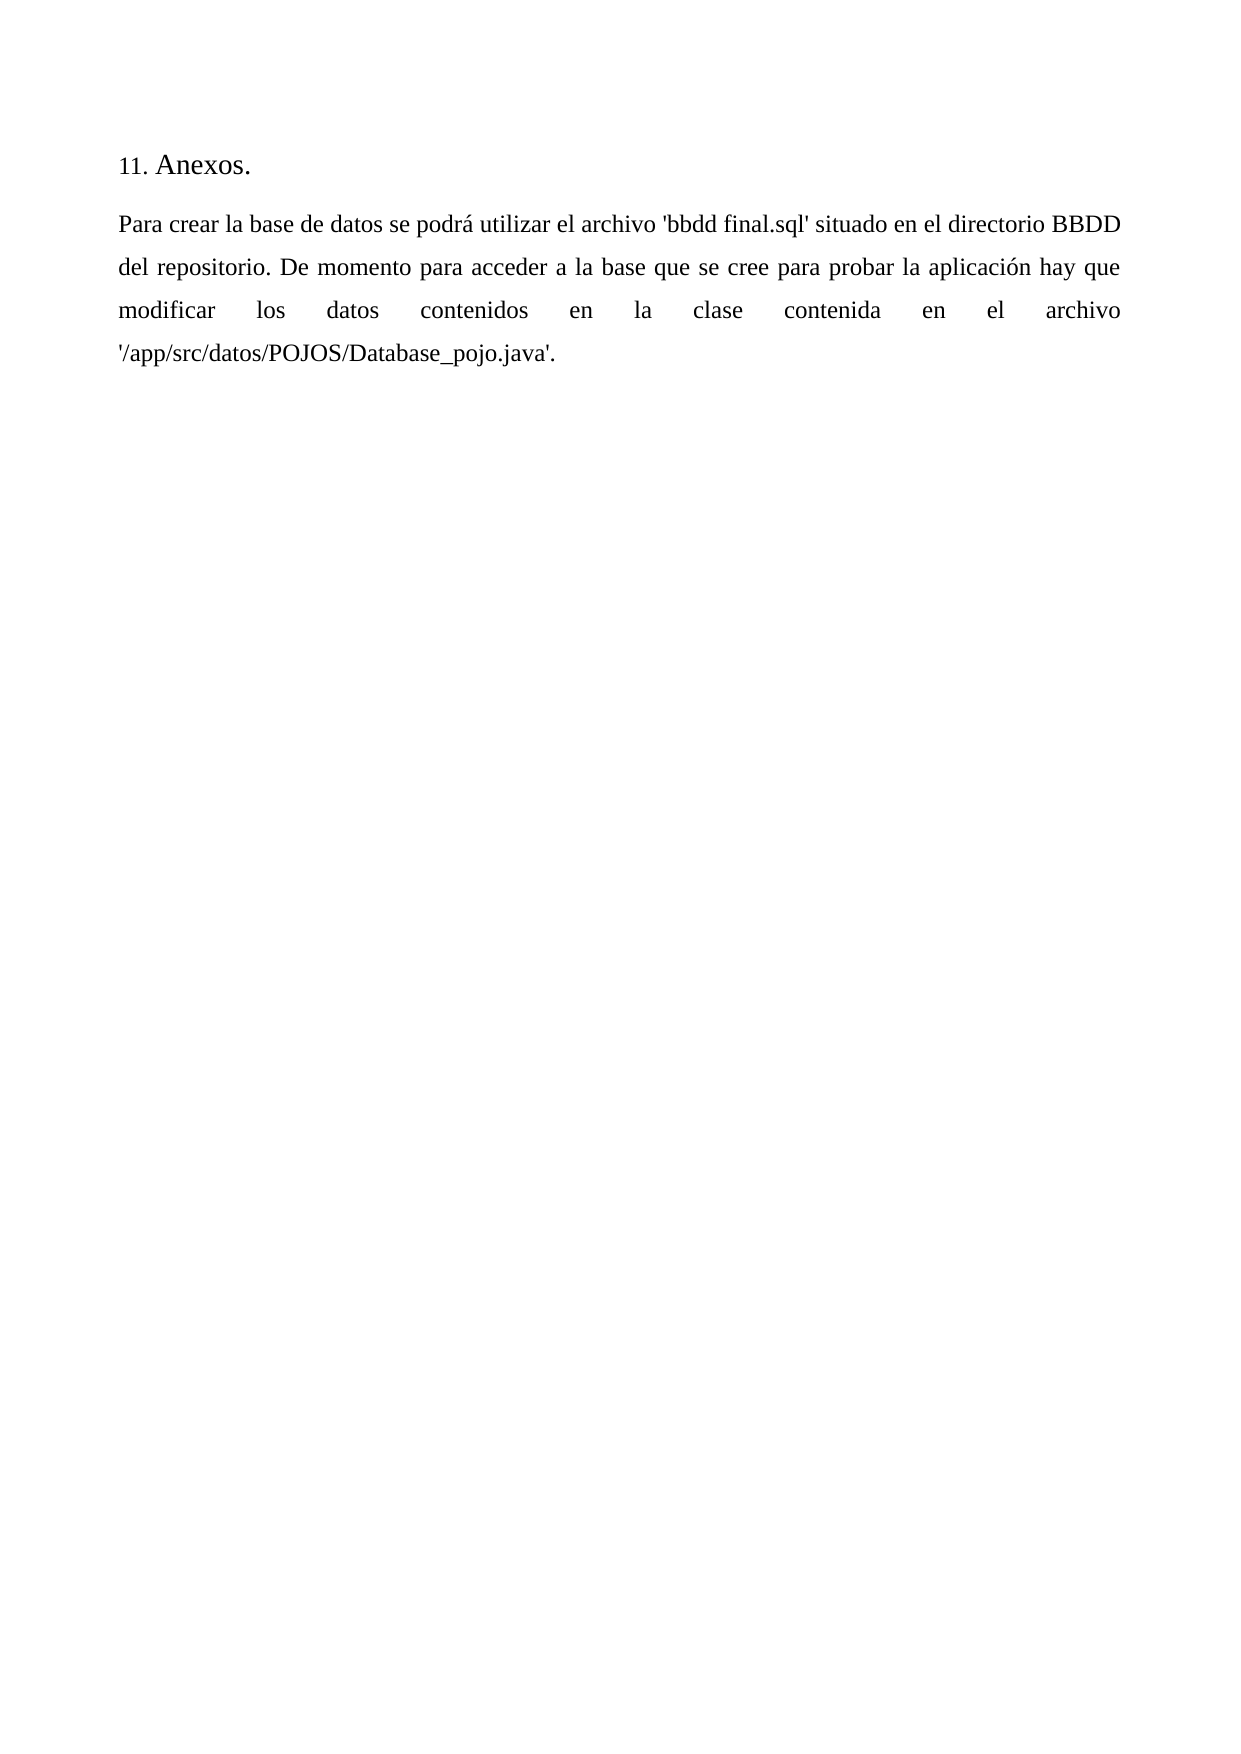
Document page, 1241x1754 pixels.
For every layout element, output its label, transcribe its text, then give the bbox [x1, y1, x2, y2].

text 11. Anexos. [118, 147, 1122, 209]
text Para crear la base de datos se podrá utilizar el archivo 'bbdd final.sql' situado en el directorio BBDD del repositorio. De momento para acceder a la base que se cree para probar la aplicación hay que modificar los datos contenidos en la clase contenida en el archivo '/app/src/datos/POJOS/Database_pojo.java'. [118, 209, 1122, 367]
